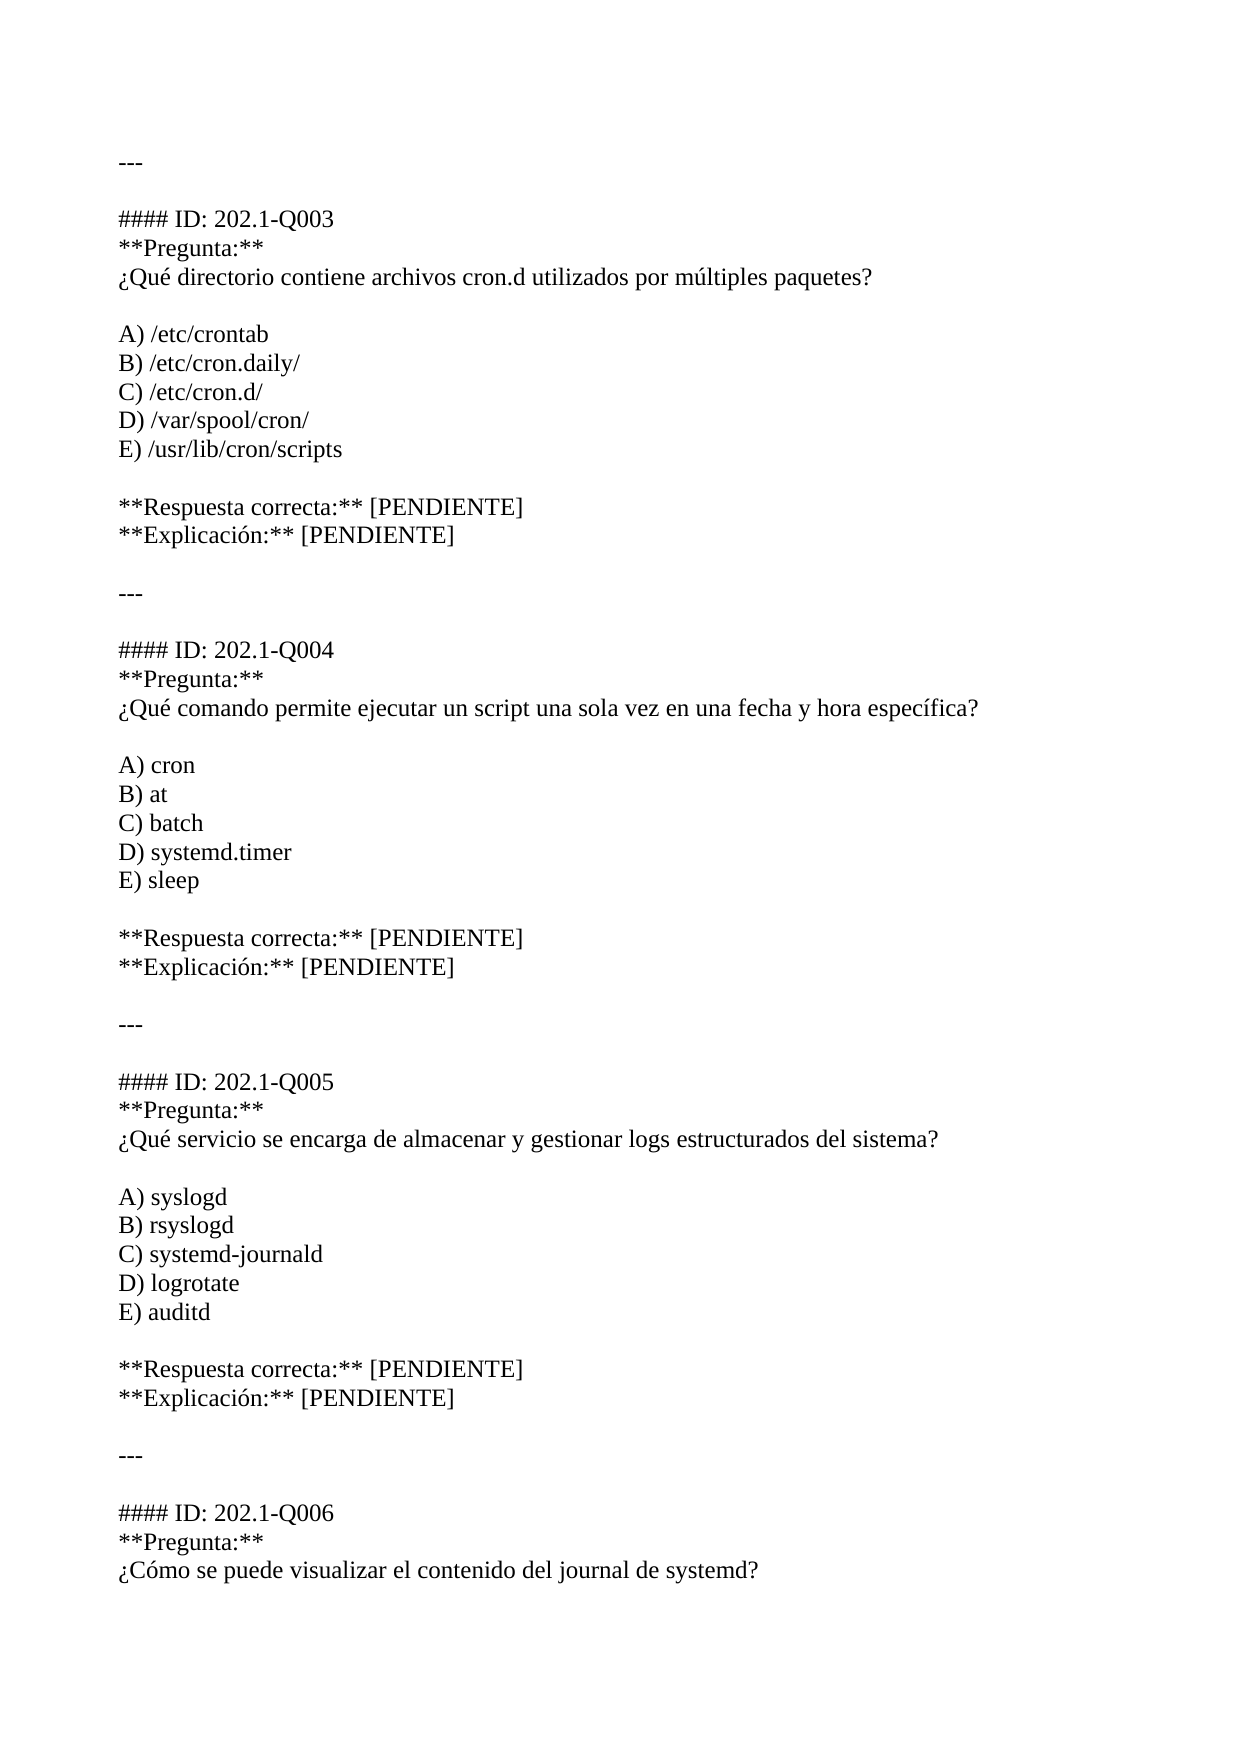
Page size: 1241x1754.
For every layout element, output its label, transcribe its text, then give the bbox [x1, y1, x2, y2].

text D) systemd.timer [118, 837, 1122, 866]
text **Pregunta:** [118, 1527, 1122, 1556]
text --- [118, 1441, 1122, 1469]
text **Explicación:** [PENDIENTE] [118, 952, 1122, 981]
text #### ID: 202.1-Q003 [118, 204, 1122, 233]
text ¿Qué directorio contiene archivos cron.d utilizados por múltiples paquetes? [118, 262, 1122, 291]
text --- [118, 1009, 1122, 1038]
text ¿Cómo se puede visualizar el contenido del journal de systemd? [118, 1556, 1122, 1584]
text ¿Qué servicio se encarga de almacenar y gestionar logs estructurados del sistema? [118, 1124, 1122, 1153]
text D) logrotate [118, 1268, 1122, 1297]
text D) /var/spool/cron/ [118, 406, 1122, 434]
text --- [118, 147, 1122, 176]
text B) /etc/cron.daily/ [118, 348, 1122, 377]
text **Pregunta:** [118, 664, 1122, 693]
text E) /usr/lib/cron/scripts [118, 434, 1122, 463]
text C) batch [118, 808, 1122, 837]
text A) cron [118, 751, 1122, 779]
text **Respuesta correcta:** [PENDIENTE] [118, 492, 1122, 521]
text **Pregunta:** [118, 1096, 1122, 1124]
text **Respuesta correcta:** [PENDIENTE] [118, 1354, 1122, 1383]
text ¿Qué comando permite ejecutar un script una sola vez en una fecha y hora específica? [118, 693, 1122, 722]
text #### ID: 202.1-Q005 [118, 1067, 1122, 1096]
text --- [118, 578, 1122, 607]
text #### ID: 202.1-Q004 [118, 636, 1122, 664]
text E) auditd [118, 1297, 1122, 1326]
text C) /etc/cron.d/ [118, 377, 1122, 406]
text **Explicación:** [PENDIENTE] [118, 1383, 1122, 1412]
text A) syslogd [118, 1182, 1122, 1211]
text A) /etc/crontab [118, 319, 1122, 348]
text **Pregunta:** [118, 233, 1122, 262]
text E) sleep [118, 866, 1122, 894]
text **Respuesta correcta:** [PENDIENTE] [118, 923, 1122, 952]
text **Explicación:** [PENDIENTE] [118, 521, 1122, 549]
text #### ID: 202.1-Q006 [118, 1498, 1122, 1527]
text B) rsyslogd [118, 1211, 1122, 1239]
text B) at [118, 779, 1122, 808]
text C) systemd-journald [118, 1239, 1122, 1268]
